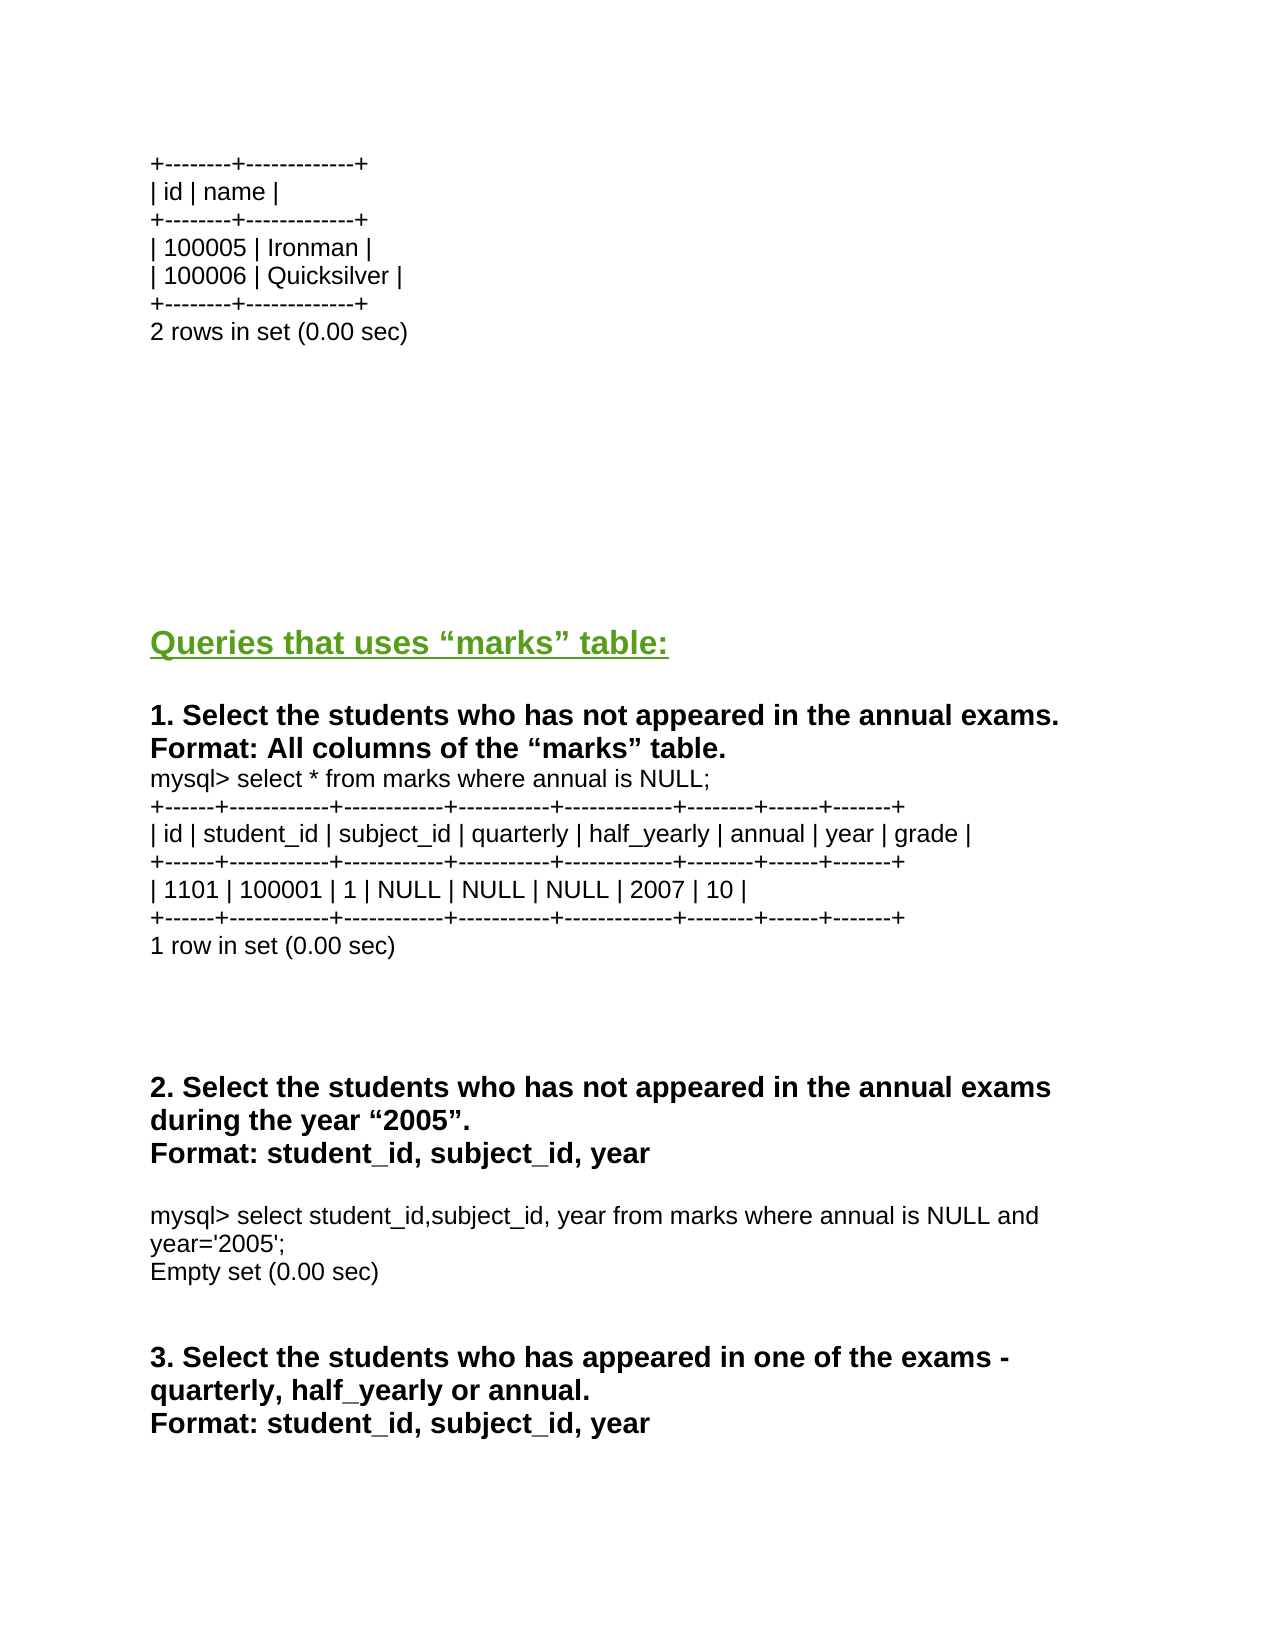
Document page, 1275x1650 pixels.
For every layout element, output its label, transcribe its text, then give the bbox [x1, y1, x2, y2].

text | id | student_id | subject_id | quarterly | half_yearly | annual | year | grade | [150, 820, 1125, 848]
text +------+------------+------------+-----------+-------------+--------+------+-------+ [150, 848, 1125, 876]
text Format: student_id, subject_id, year [150, 1407, 1125, 1439]
text +--------+-------------+ [150, 150, 1125, 178]
text | 100006 | Quicksilver | [150, 262, 1125, 289]
text +--------+-------------+ [150, 206, 1125, 234]
text Format: student_id, subject_id, year [150, 1137, 1125, 1169]
text 1 row in set (0.00 sec) [150, 932, 1125, 960]
text Format: All columns of the “marks” table. [150, 732, 1125, 764]
text 1. Select the students who has not appeared in the annual exams. [150, 699, 1125, 732]
text +------+------------+------------+-----------+-------------+--------+------+-------+ [150, 904, 1125, 932]
text | 100005 | Ironman | [150, 234, 1125, 262]
text +--------+-------------+ [150, 289, 1125, 317]
text +------+------------+------------+-----------+-------------+--------+------+-------+ [150, 792, 1125, 820]
text mysql> select student_id,subject_id, year from marks where annual is NULL and year='2005'; [150, 1202, 1125, 1258]
text 3. Select the students who has appeared in one of the exams - quarterly, half_yearly or annual. [150, 1341, 1125, 1407]
text | id | name | [150, 178, 1125, 206]
text 2 rows in set (0.00 sec) [150, 317, 1125, 345]
text Empty set (0.00 sec) [150, 1258, 1125, 1286]
text mysql> select * from marks where annual is NULL; [150, 764, 1125, 792]
text | 1101 | 100001 | 1 | NULL | NULL | NULL | 2007 | 10 | [150, 876, 1125, 904]
text Queries that uses “marks” table: [150, 624, 1125, 662]
text 2. Select the students who has not appeared in the annual exams during the year “2005”. [150, 1071, 1125, 1137]
